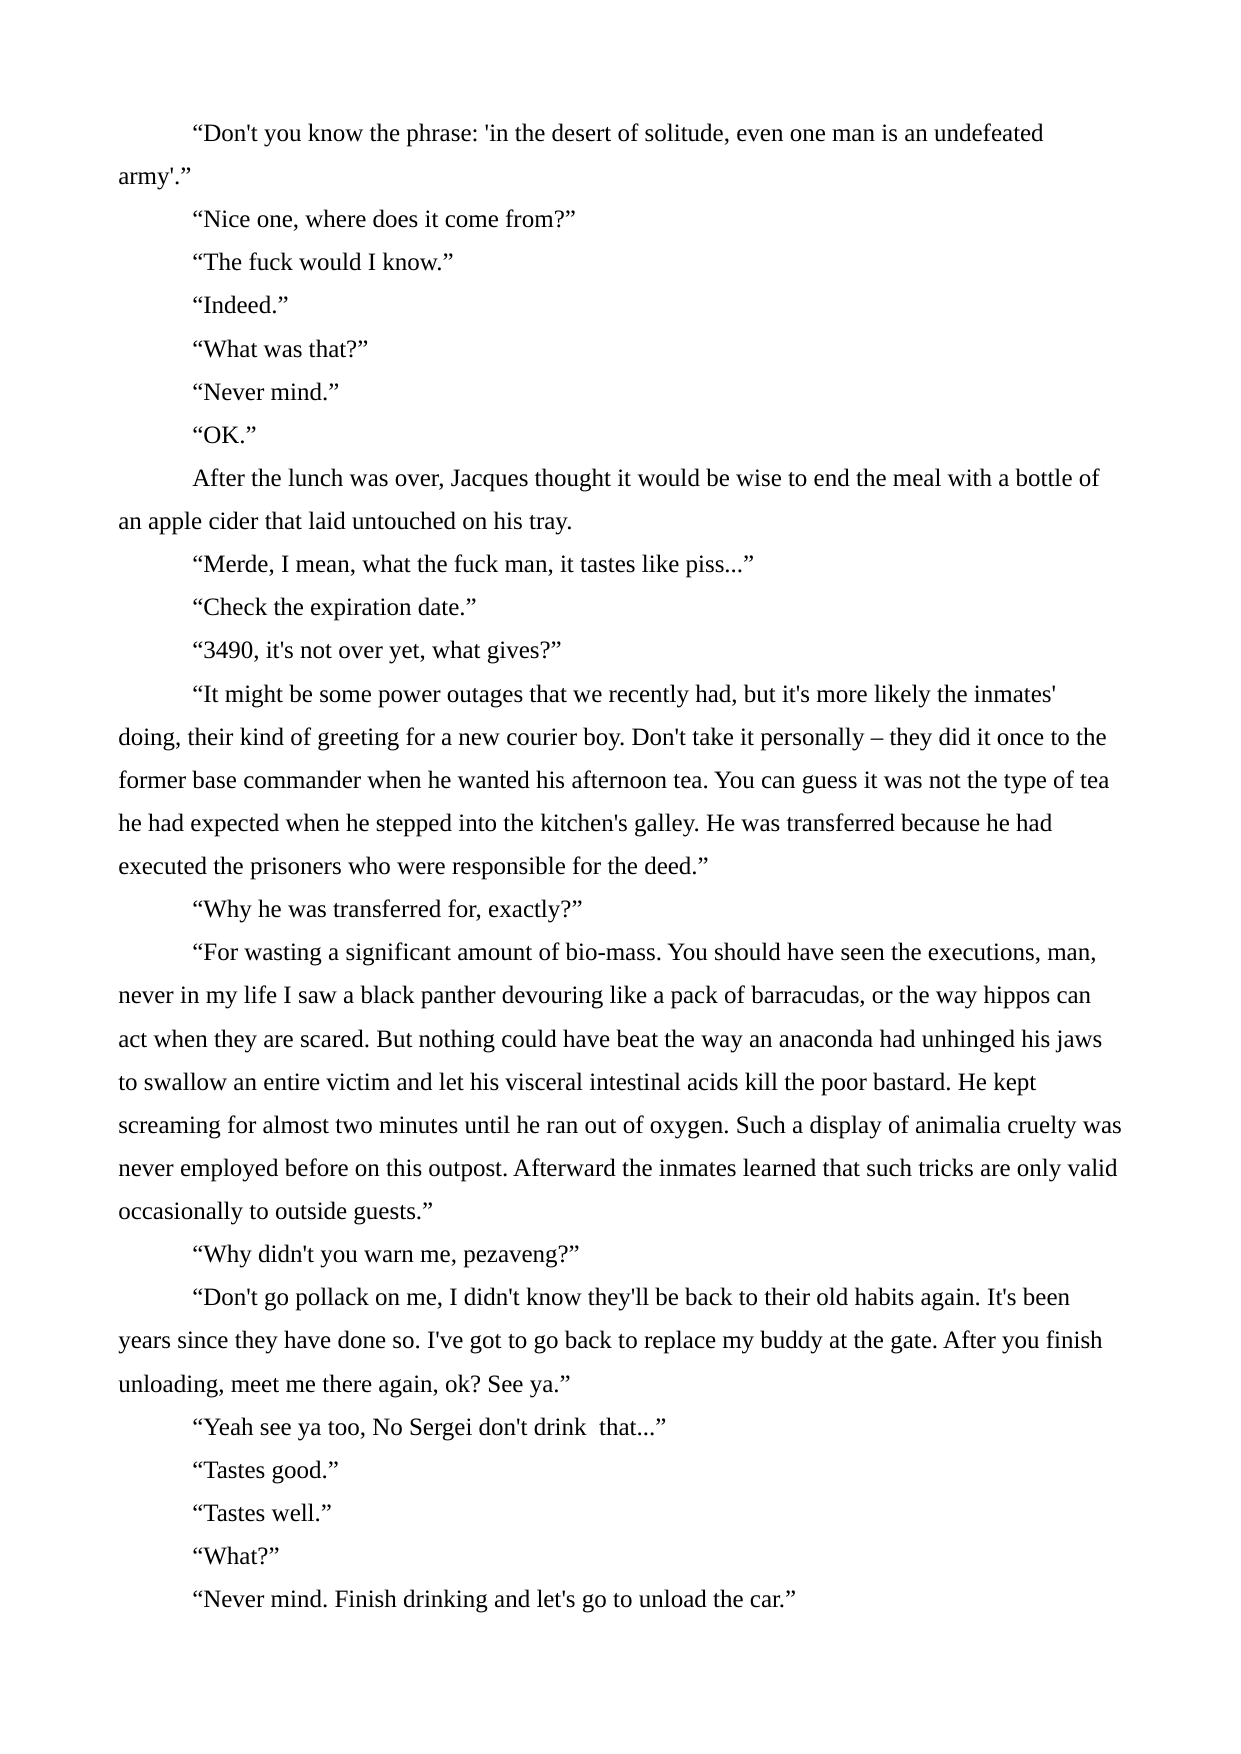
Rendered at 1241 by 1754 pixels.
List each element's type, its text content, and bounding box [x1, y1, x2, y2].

text “Never mind.” [118, 377, 1122, 406]
text “Yeah see ya too, No Sergei don't drink that...” [118, 1412, 1122, 1441]
text “Tastes well.” [118, 1498, 1122, 1527]
text “It might be some power outages that we recently had, but it's more likely the inmates' doing, their kind of greeting for a new courier boy. Don't take it personally – they did it once to the former base commander when he wanted his afternoon tea. You can guess it was not the type of tea he had expected when he stepped into the kitchen's galley. He was transferred because he had executed the prisoners who were responsible for the deed.” [118, 679, 1122, 880]
text “Why didn't you warn me, pezaveng?” [118, 1239, 1122, 1268]
text “What was that?” [118, 334, 1122, 362]
text “Why he was transferred for, exactly?” [118, 894, 1122, 923]
text “Indeed.” [118, 291, 1122, 319]
text “3490, it's not over yet, what gives?” [118, 636, 1122, 664]
text “The fuck would I know.” [118, 247, 1122, 276]
text “Check the expiration date.” [118, 592, 1122, 621]
text “Never mind. Finish drinking and let's go to unload the car.” [118, 1584, 1122, 1613]
text “Don't you know the phrase: 'in the desert of solitude, even one man is an undefeated army'.” [118, 118, 1122, 190]
text “Don't go pollack on me, I didn't know they'll be back to their old habits again. It's been years since they have done so. I've got to go back to replace my buddy at the gate. After you finish unloading, meet me there again, ok? See ya.” [118, 1282, 1122, 1397]
text “What?” [118, 1541, 1122, 1570]
text “Merde, I mean, what the fuck man, it tastes like piss...” [118, 549, 1122, 578]
text “OK.” [118, 420, 1122, 449]
text “For wasting a significant amount of bio-mass. You should have seen the executions, man, never in my life I saw a black panther devouring like a pack of barracudas, or the way hippos can act when they are scared. But nothing could have beat the way an anaconda had unhinged his jaws to swallow an entire victim and let his visceral intestinal acids kill the poor bastard. He kept screaming for almost two minutes until he ran out of oxygen. Such a display of animalia cruelty was never employed before on this outpost. Afterward the inmates learned that such tricks are only valid occasionally to outside guests.” [118, 937, 1122, 1225]
text “Nice one, where does it come from?” [118, 204, 1122, 233]
text “Tastes good.” [118, 1455, 1122, 1484]
text After the lunch was over, Jacques thought it would be wise to end the meal with a bottle of an apple cider that laid untouched on his tray. [118, 463, 1122, 535]
